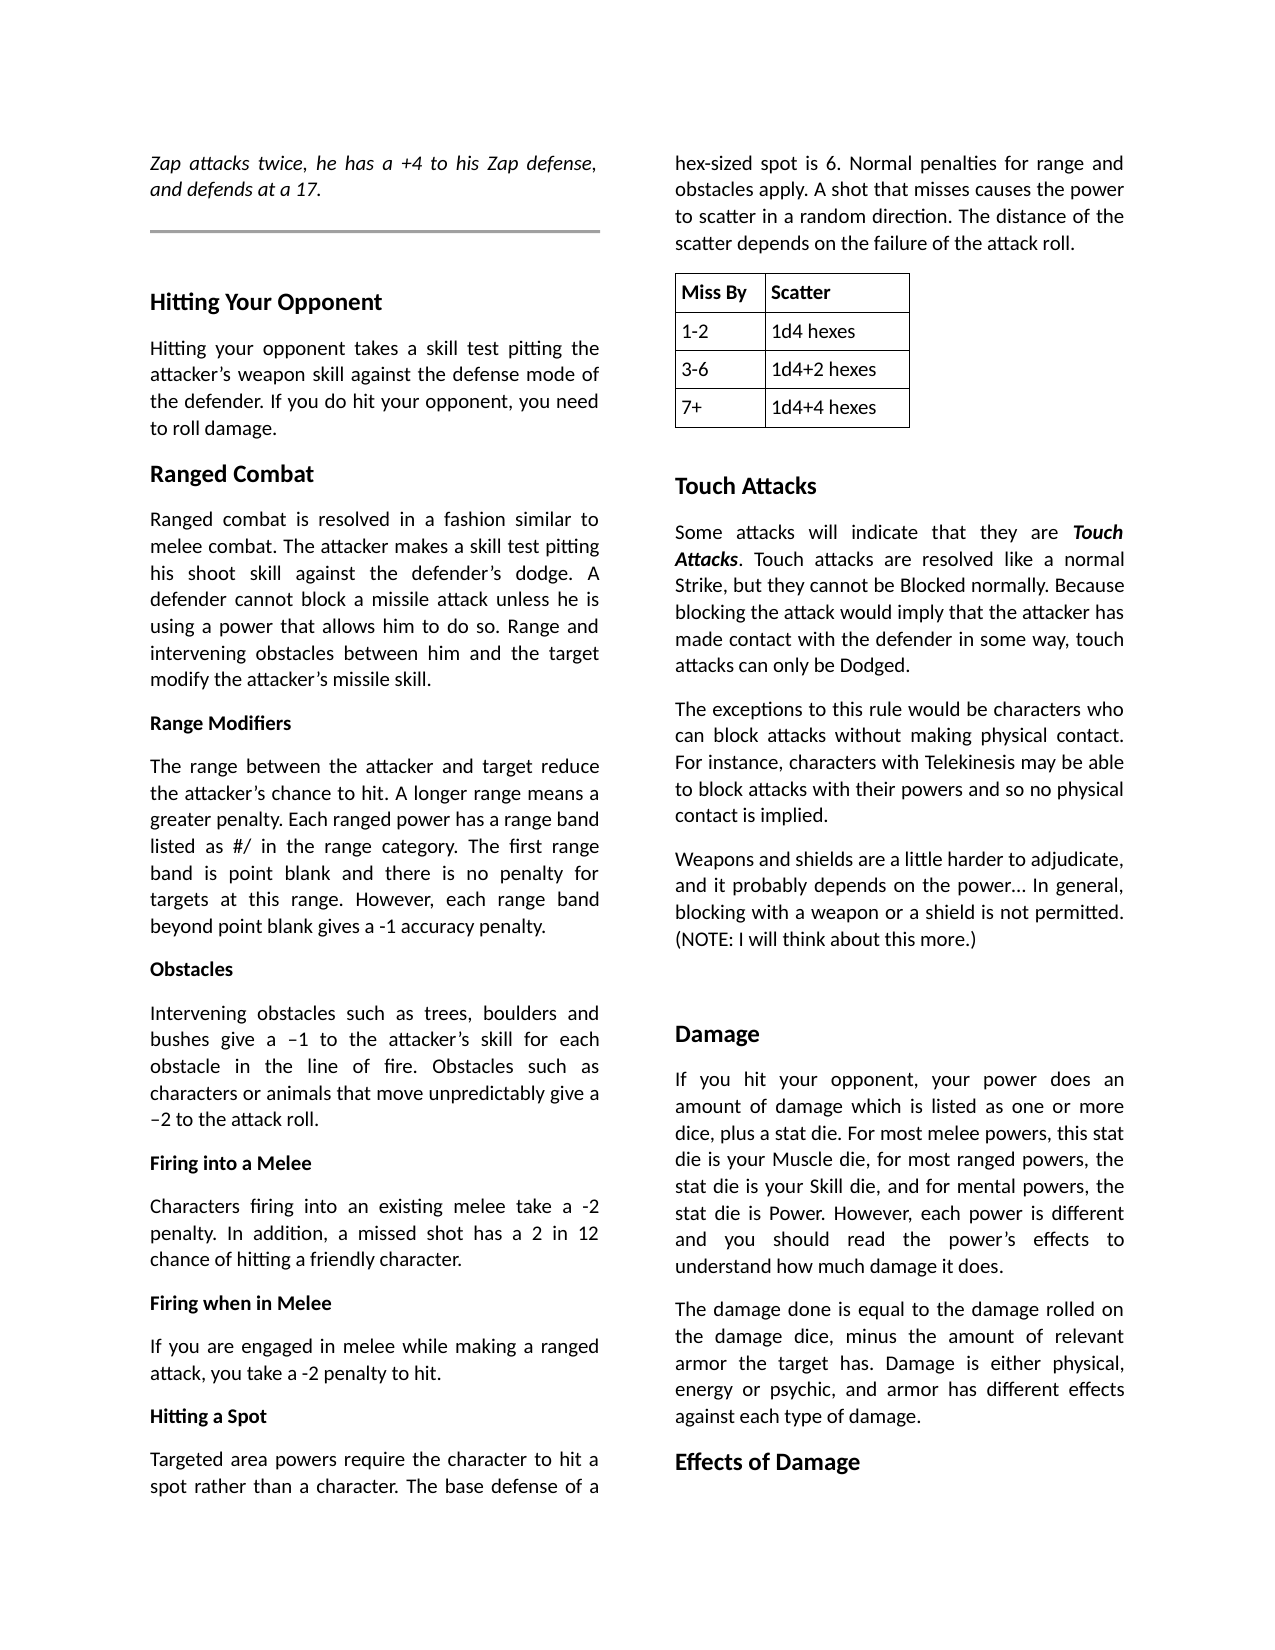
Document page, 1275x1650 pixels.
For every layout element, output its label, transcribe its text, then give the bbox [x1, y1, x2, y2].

text The range between the attacker and target reduce the attacker’s chance to hit. A longer range means a greater penalty. Each ranged power has a range band listed as #/ in the range category. The first range band is point blank and there is no penalty for targets at this range. However, each range band beyond point blank gives a -1 accuracy penalty. [150, 753, 600, 939]
text Weapons and shields are a little harder to adjudicate, and it probably depends on the power… In general, blocking with a weapon or a shield is not permitted. (NOTE: I will think about this more.) [675, 846, 1125, 951]
text Ranged combat is resolved in a fashion similar to melee combat. The attacker makes a skill test pitting his shoot skill against the defender’s dodge. A defender cannot block a missile attack unless he is using a power that allows him to do so. Range and intervening obstacles between him and the target modify the attacker’s missile skill. [150, 507, 600, 692]
text Intervening obstacles such as trees, boulders and bushes give a –1 to the attacker’s skill for each obstacle in the line of fire. Obstacles such as characters or animals that move unpredictably give a –2 to the attack roll. [150, 1000, 600, 1132]
text Touch Attacks [675, 471, 1125, 501]
text Firing when in Melee [150, 1290, 600, 1315]
text Damage [675, 1018, 1125, 1048]
table_cell 1d4+4 hexes [766, 389, 909, 427]
text Effects of Damage [675, 1446, 1125, 1477]
table_header Scatter [766, 274, 909, 312]
table_cell 1d4+2 hexes [766, 351, 909, 388]
text If you hit your opponent, your power does an amount of damage which is listed as one or more dice, plus a stat die. For most melee powers, this stat die is your Muscle die, for most ranged powers, the stat die is your Skill die, and for mental powers, the stat die is Power. However, each power is different and you should read the power’s effects to understand how much damage it does. [675, 1066, 1125, 1278]
text Some attacks will indicate that they are Touch Attacks. Touch attacks are resolved like a normal Strike, but they cannot be Blocked normally. Because blocking the attack would imply that the attacker has made contact with the defender in some way, touch attacks can only be Dodged. [675, 519, 1125, 678]
text If you are engaged in melee while making a ranged attack, you take a -2 penalty to hit. [150, 1333, 600, 1385]
text Firing into a Melee [150, 1150, 600, 1175]
table_header Miss By [676, 274, 765, 312]
text hex-sized spot is 6. Normal penalties for range and obstacles apply. A shot that misses causes the power to scatter in a random direction. The distance of the scatter depends on the failure of the attack roll. [675, 150, 1125, 255]
text Ranged Combat [150, 458, 600, 488]
text Hitting a Spot [150, 1403, 600, 1429]
text The exceptions to this rule would be characters who can block attacks without making physical contact. For instance, characters with Telekinesis may be able to block attacks with their powers and so no physical contact is implied. [675, 696, 1125, 828]
text Hitting your opponent takes a skill test pitting the attacker’s weapon skill against the defense mode of the defender. If you do hit your opponent, you need to roll damage. [150, 335, 600, 440]
text Zap attacks twice, he has a +4 to his Zap defense, and defends at a 17. [150, 150, 600, 202]
table_cell 1d4 hexes [766, 313, 909, 350]
table_cell 1-2 [676, 313, 765, 350]
text Range Modifiers [150, 710, 600, 735]
text Hitting Your Opponent [150, 286, 600, 317]
text Characters firing into an existing melee take a -2 penalty. In addition, a missed shot has a 2 in 12 chance of hitting a friendly character. [150, 1193, 600, 1272]
text The damage done is equal to the damage rolled on the damage dice, minus the amount of relevant armor the target has. Damage is either physical, energy or psychic, and armor has different effects against each type of damage. [675, 1296, 1125, 1428]
text Targeted area powers require the character to hit a spot rather than a character. The base defense of a [150, 1447, 600, 1499]
text Obstacles [150, 957, 600, 982]
table_cell 7+ [676, 389, 765, 427]
table_cell 3-6 [676, 351, 765, 388]
